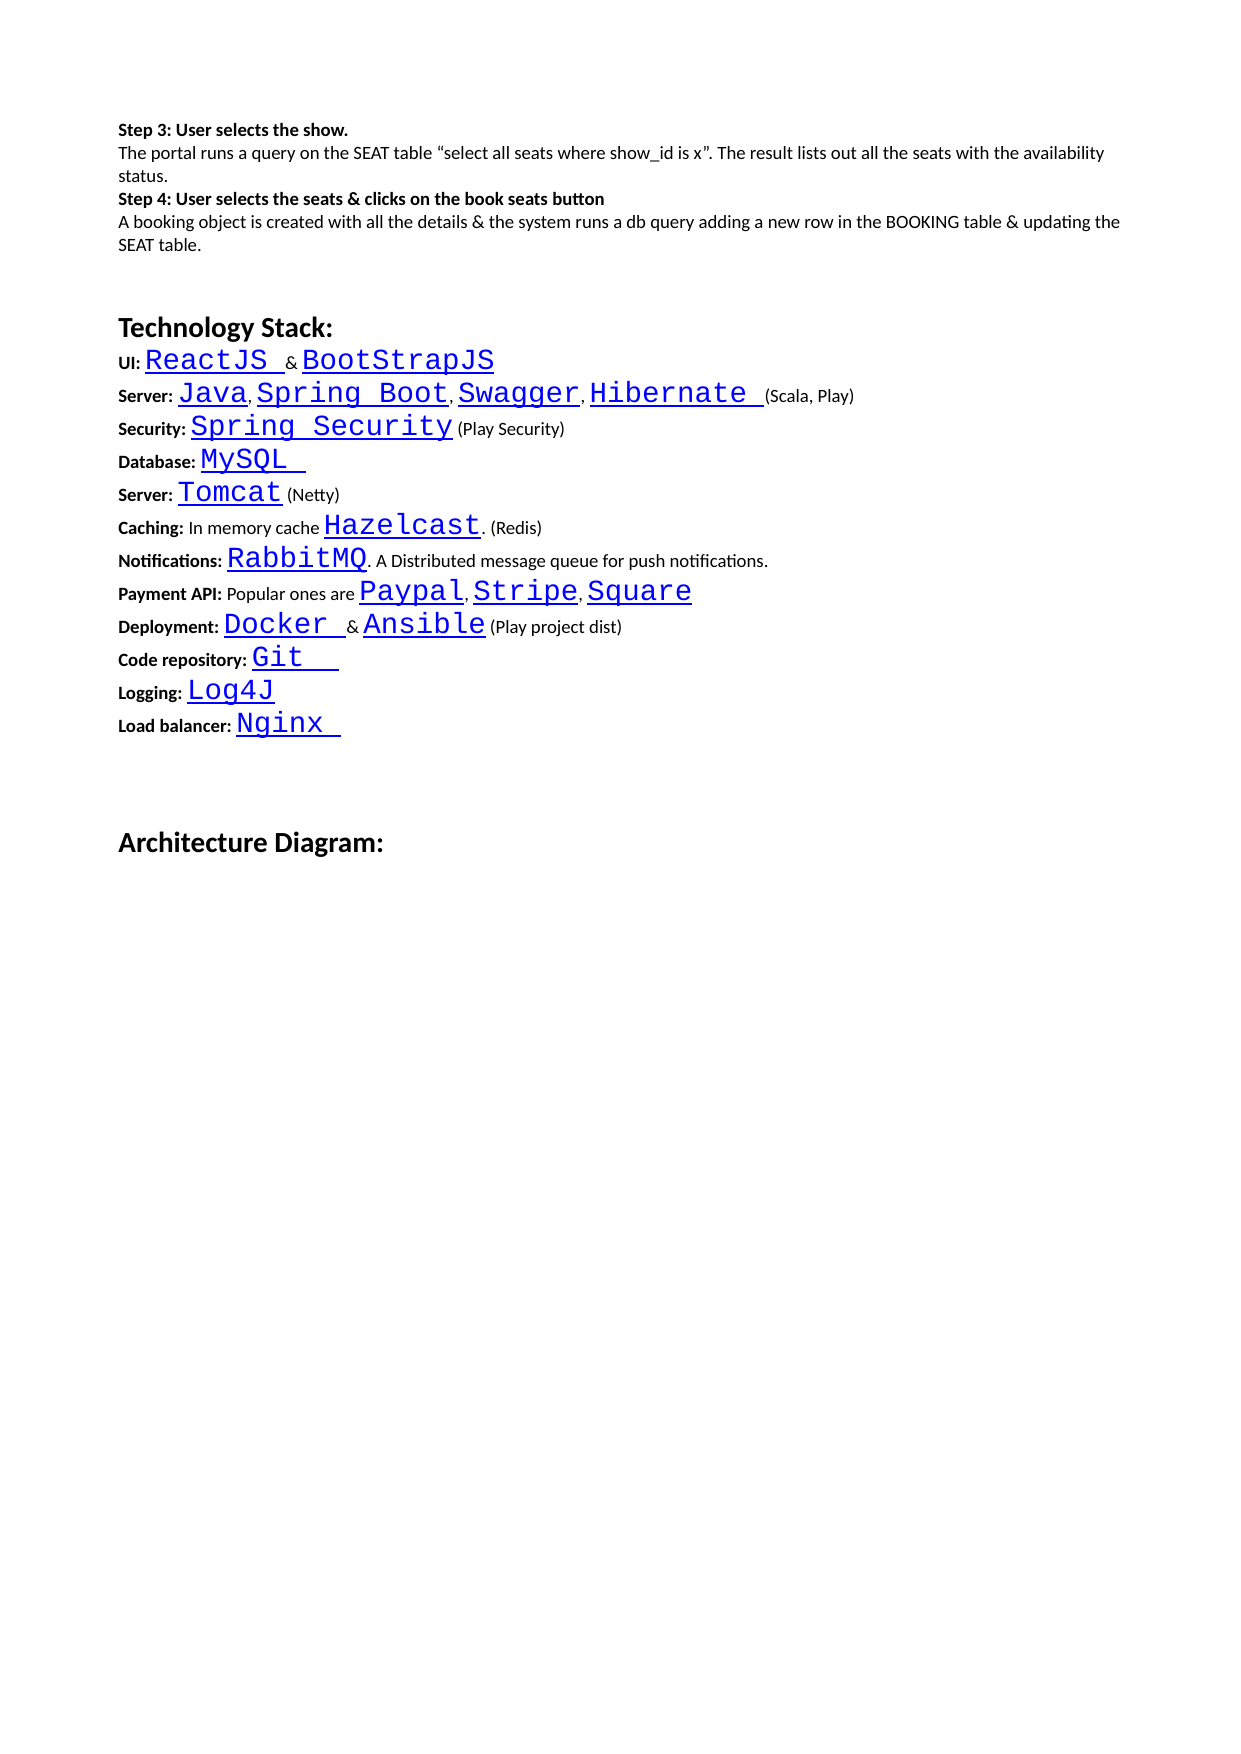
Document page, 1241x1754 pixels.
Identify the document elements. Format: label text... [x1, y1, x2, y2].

subtitle Technology Stack: UI: ReactJS & BootStrapJS Server: Java, Spring Boot, Swagger, Hibernate (Scala, Play) Security: Spring Security (Play Security) Database: MySQL Server: Tomcat (Netty) Caching: In memory cache Hazelcast. (Redis) Notifications: RabbitMQ. A Distributed message queue for push notifications. Payment API: Popular ones are Paypal, Stripe, Square Deployment: Docker & Ansible (Play project dist) Code repository: Git Logging: Log4J Load balancer: Nginx [118, 309, 1122, 741]
text Step 4: User selects the seats & clicks on the book seats button A booking object is created with all the details & the system runs a db query adding a new row in the BOOKING table & updating the SEAT table. [118, 187, 1122, 284]
subtitle Architecture Diagram: [118, 824, 1122, 860]
text Step 3: User selects the show. The portal runs a query on the SEAT table “select all seats where show_id is x”. The result lists out all the seats with the availability status. [118, 118, 1122, 187]
